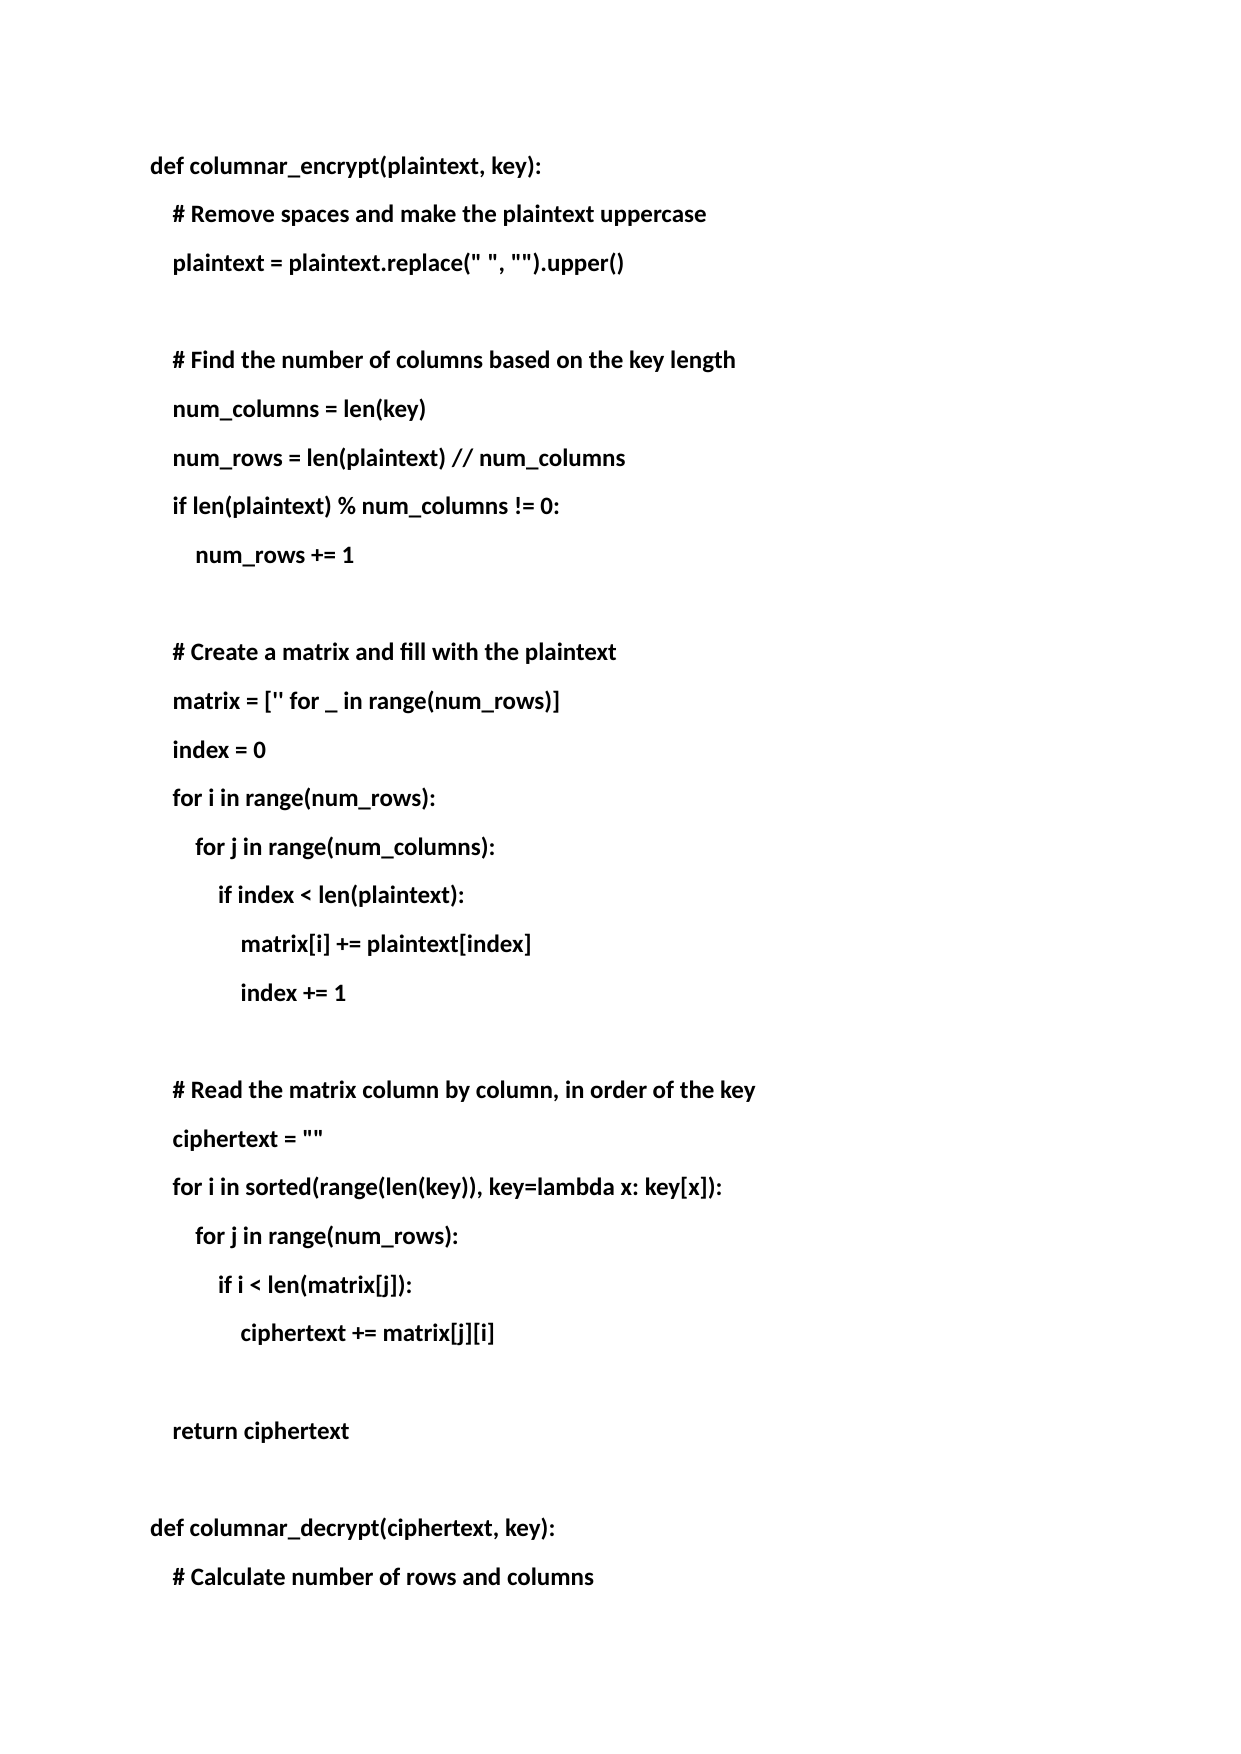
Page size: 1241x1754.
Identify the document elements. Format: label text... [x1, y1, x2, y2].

text index = 0 [150, 734, 1090, 764]
text for j in range(num_columns): [150, 831, 1090, 862]
text return ciphertext [150, 1415, 1090, 1445]
text for i in sorted(range(len(key)), key=lambda x: key[x]): [150, 1172, 1090, 1202]
text ciphertext = "" [150, 1123, 1090, 1153]
text matrix[i] += plaintext[index] [150, 928, 1090, 959]
text ciphertext += matrix[j][i] [150, 1317, 1090, 1348]
text for j in range(num_rows): [150, 1220, 1090, 1251]
text if len(plaintext) % num_columns != 0: [150, 491, 1090, 521]
text for i in range(num_rows): [150, 782, 1090, 813]
text # Read the matrix column by column, in order of the key [150, 1074, 1090, 1105]
text # Remove spaces and make the plaintext uppercase [150, 199, 1090, 229]
text if i < len(matrix[j]): [150, 1269, 1090, 1299]
text # Calculate number of rows and columns [150, 1561, 1090, 1591]
text def columnar_encrypt(plaintext, key): [150, 150, 1090, 181]
text num_rows += 1 [150, 539, 1090, 570]
text index += 1 [150, 977, 1090, 1007]
text num_columns = len(key) [150, 393, 1090, 424]
text # Find the number of columns based on the key length [150, 344, 1090, 375]
text def columnar_decrypt(ciphertext, key): [150, 1512, 1090, 1543]
text if index < len(plaintext): [150, 880, 1090, 910]
text matrix = ['' for _ in range(num_rows)] [150, 685, 1090, 716]
text num_rows = len(plaintext) // num_columns [150, 442, 1090, 472]
text plaintext = plaintext.replace(" ", "").upper() [150, 247, 1090, 278]
text # Create a matrix and fill with the plaintext [150, 636, 1090, 667]
